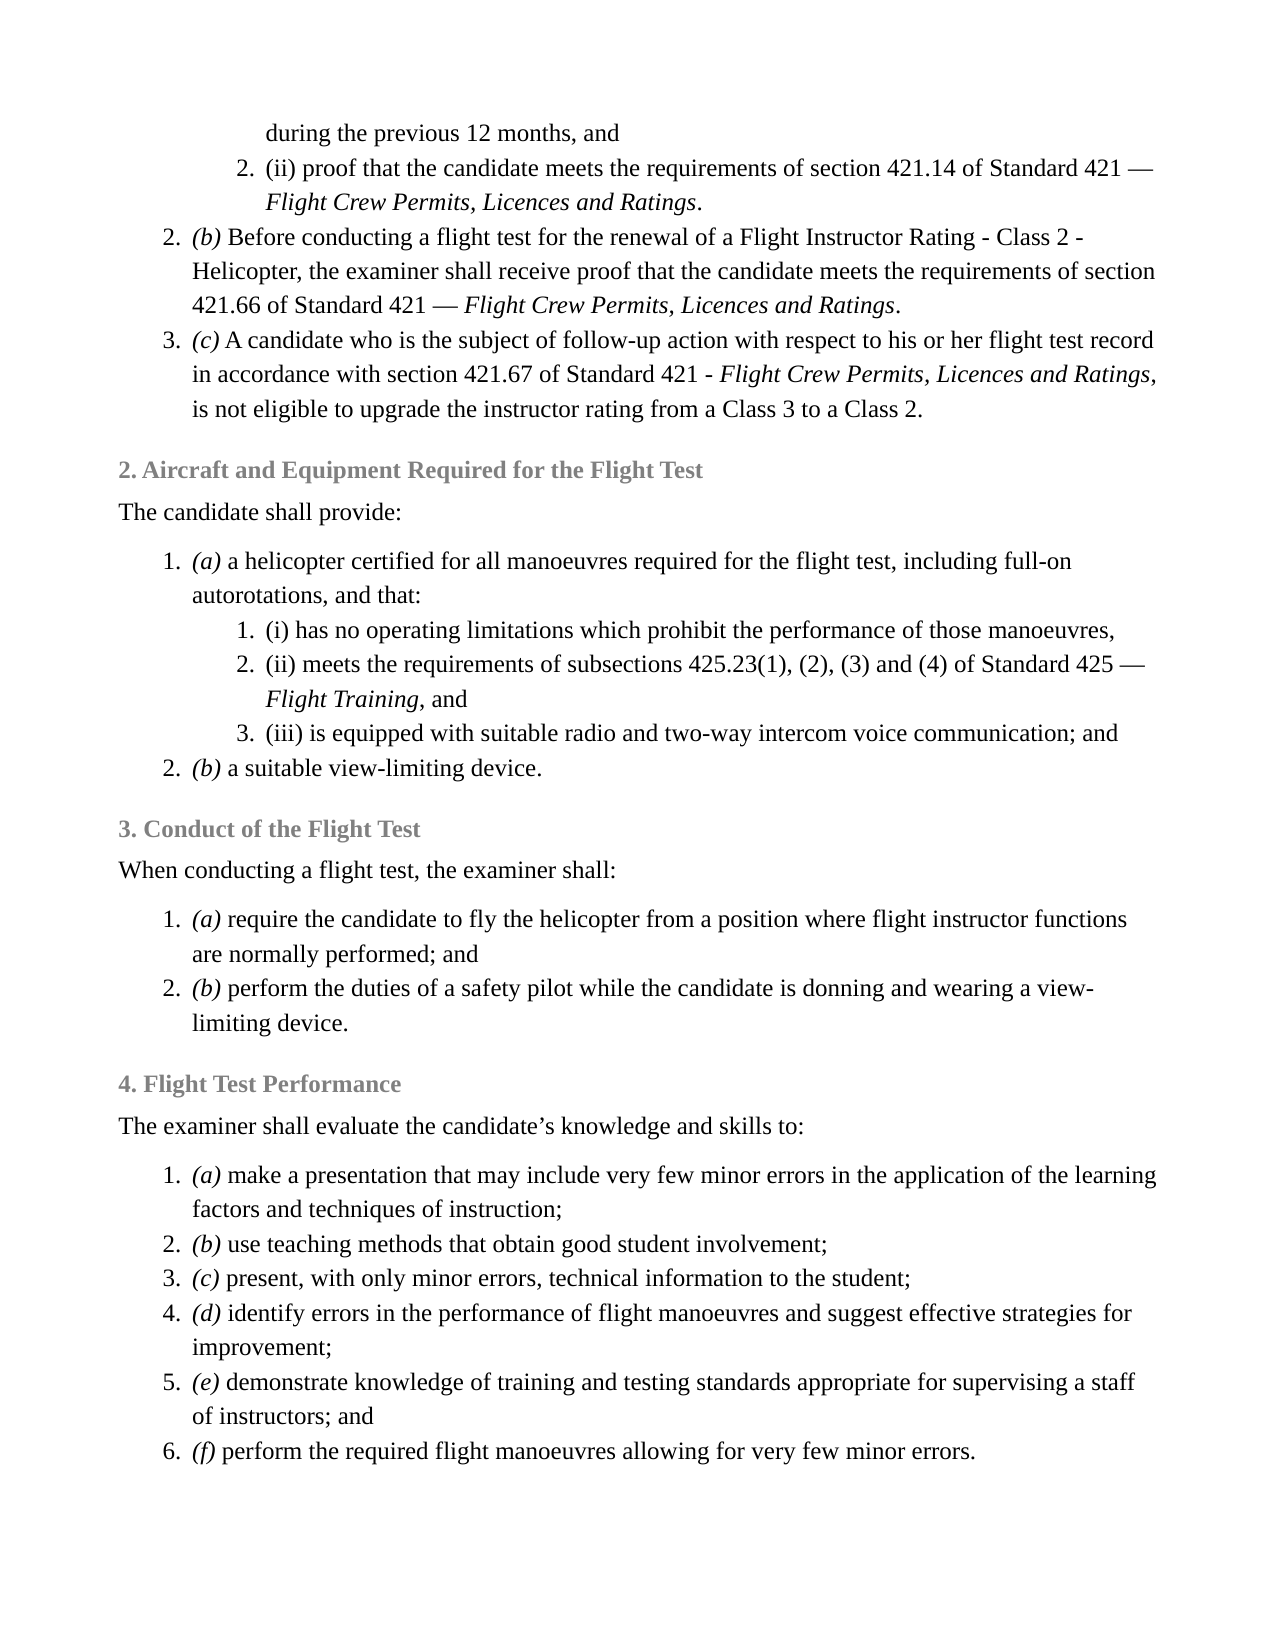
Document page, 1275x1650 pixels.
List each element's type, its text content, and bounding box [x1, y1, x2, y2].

list (e) demonstrate knowledge of training and testing standards appropriate for supervising a staff of instructors; and [162, 1367, 1157, 1430]
subtitle 3. Conduct of the Flight Test [118, 814, 1157, 843]
list (b) perform the duties of a safety pilot while the candidate is donning and wearing a view-limiting device. [162, 973, 1157, 1037]
list (a) require the candidate to fly the helicopter from a position where flight instructor functions are normally performed; and [162, 904, 1157, 968]
text The candidate shall provide: [118, 497, 1157, 526]
list (d) identify errors in the performance of flight manoeuvres and suggest effective strategies for improvement; [162, 1298, 1157, 1361]
subtitle 4. Flight Test Performance [118, 1069, 1157, 1098]
list (i) has no operating limitations which prohibit the performance of those manoeuvres, [236, 615, 1157, 643]
subtitle 2. Aircraft and Equipment Required for the Flight Test [118, 456, 1157, 484]
list (b) Before conducting a flight test for the renewal of a Flight Instructor Rating - Class 2 - Helicopter, the examiner shall receive proof that the candidate meets the requirements of section 421.66 of Standard 421 — Flight Crew Permits, Licences and Ratings. [162, 222, 1157, 319]
list (c) A candidate who is the subject of follow-up action with respect to his or her flight test record in accordance with section 421.67 of Standard 421 - Flight Crew Permits, Licences and Ratings, is not eligible to upgrade the instructor rating from a Class 3 to a Class 2. [162, 325, 1157, 423]
list (b) use teaching methods that obtain good student involvement; [162, 1229, 1157, 1258]
list (a) make a presentation that may include very few minor errors in the application of the learning factors and techniques of instruction; [162, 1160, 1157, 1223]
list during the previous 12 months, and [236, 118, 1157, 147]
text When conducting a flight test, the examiner shall: [118, 856, 1157, 884]
list (ii) meets the requirements of subsections 425.23(1), (2), (3) and (4) of Standard 425 — Flight Training, and [236, 649, 1157, 712]
list (a) a helicopter certified for all manoeuvres required for the flight test, including full-on autorotations, and that: [162, 546, 1157, 609]
list (iii) is equipped with suitable radio and two-way intercom voice communication; and [236, 718, 1157, 747]
list (c) present, with only minor errors, technical information to the student; [162, 1263, 1157, 1292]
text The examiner shall evaluate the candidate’s knowledge and skills to: [118, 1111, 1157, 1139]
list (f) perform the required flight manoeuvres allowing for very few minor errors. [162, 1436, 1157, 1464]
list (ii) proof that the candidate meets the requirements of section 421.14 of Standard 421 — Flight Crew Permits, Licences and Ratings. [236, 153, 1157, 216]
list (b) a suitable view-limiting device. [162, 753, 1157, 781]
